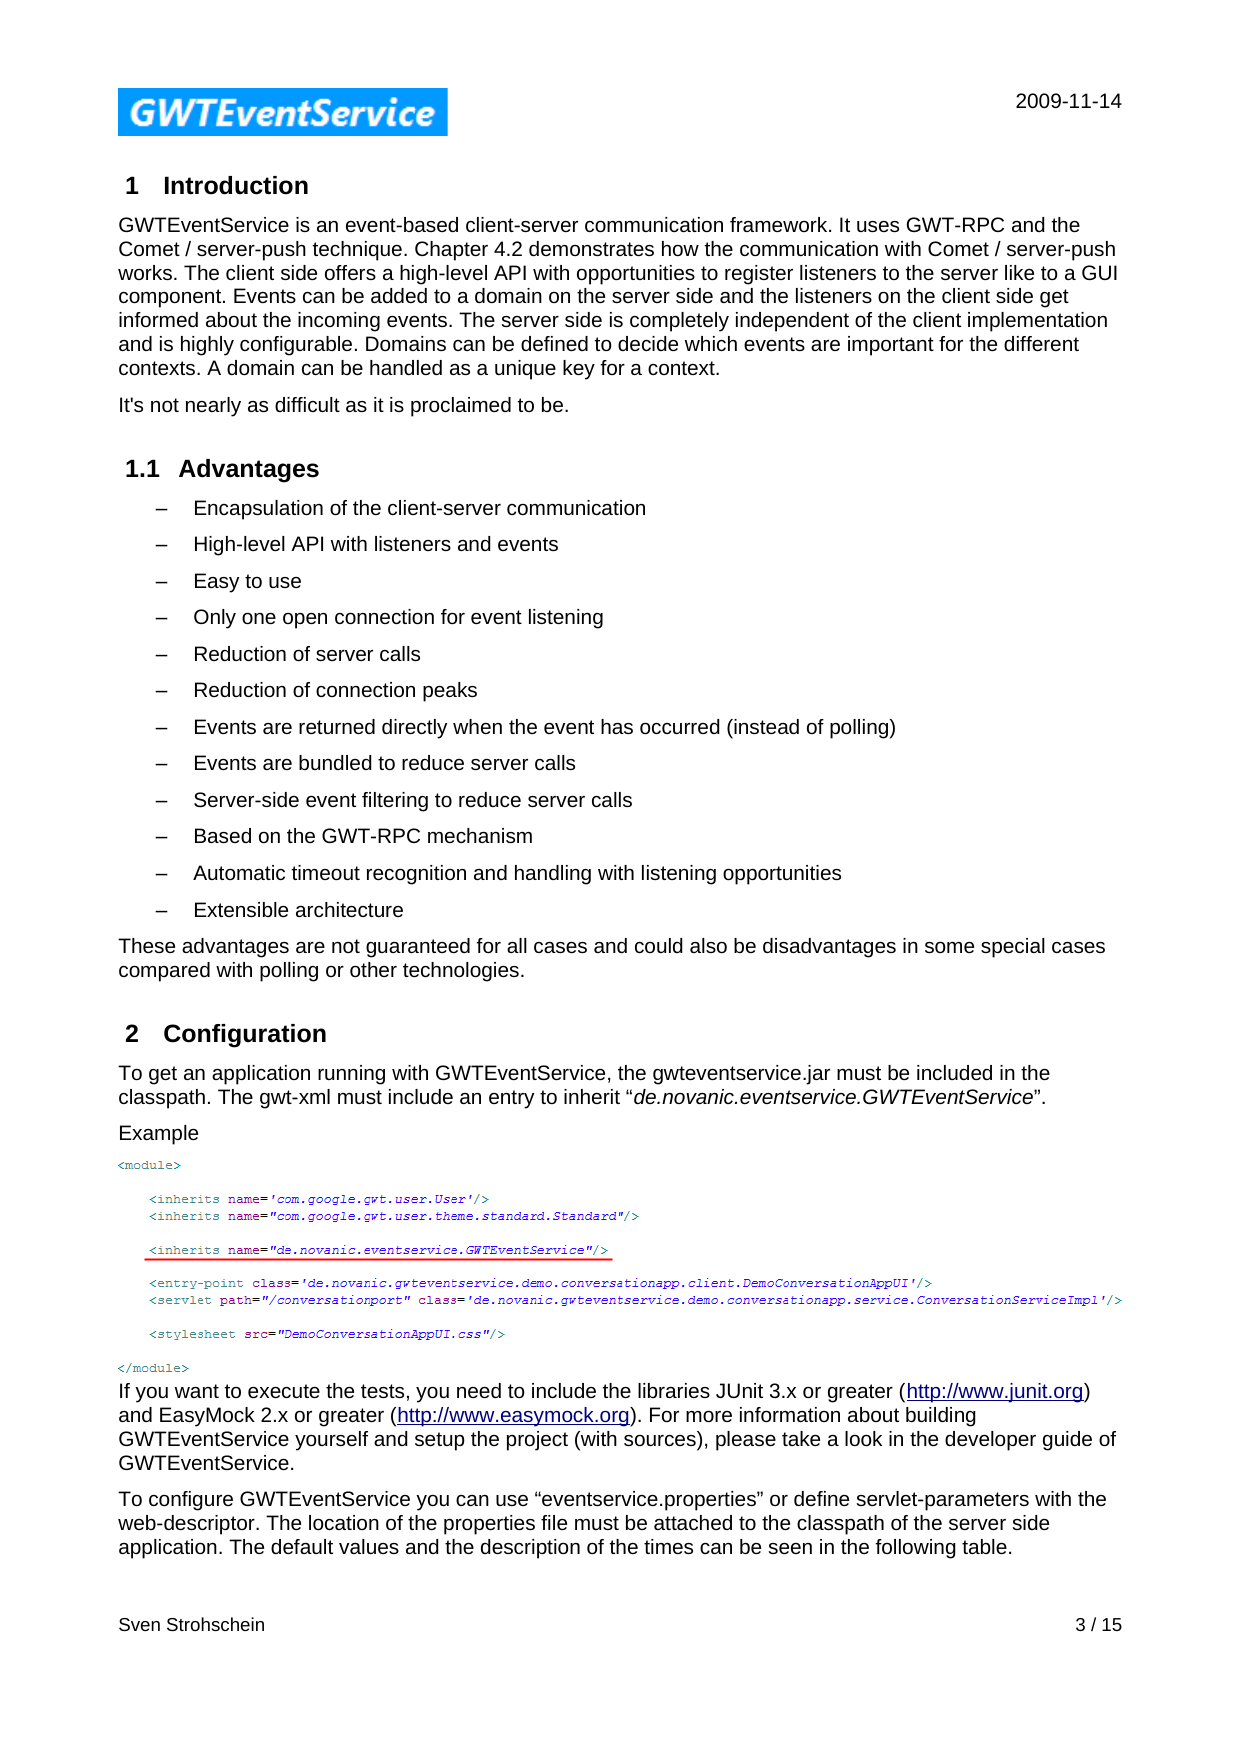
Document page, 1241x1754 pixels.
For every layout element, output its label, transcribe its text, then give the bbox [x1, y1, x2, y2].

list High-level API with listeners and events [156, 532, 1122, 556]
list Encapsulation of the client-server communication [156, 495, 1122, 519]
list Easy to use [156, 568, 1122, 592]
list Reduction of connection peaks [156, 678, 1122, 702]
text To configure GWTEventService you can use “eventservice.properties” or define servlet-parameters with the web-descriptor. The location of the properties file must be attached to the classpath of the server side application. The default values and the description of the times can be seen in the following table. [118, 1487, 1122, 1559]
text These advantages are not guaranteed for all cases and could also be disadvantages in some special cases compared with polling or other technologies. [118, 934, 1122, 982]
list Events are bundled to reduce server calls [156, 751, 1122, 775]
text Example [118, 1121, 1122, 1145]
text GWTEventService is an event-based client-server communication framework. It uses GWT-RPC and the Comet / server-push technique. Chapter 4.2 demonstrates how the communication with Comet / server-push works. The client side offers a high-level API with opportunities to register listeners to the server like to a GUI component. Events can be added to a domain on the server side and the listeners on the client side get informed about the incoming events. The server side is completely independent of the client implementation and is highly configurable. Domains can be defined to decide which events are important for the different contexts. A domain can be handled as a unique key for a context. [118, 212, 1122, 380]
list Server-side event filtering to reduce server calls [156, 788, 1122, 812]
text It's not nearly as difficult as it is proclaimed to be. [118, 393, 1122, 417]
subtitle Introduction [118, 171, 1122, 200]
list Extensible architecture [156, 897, 1122, 922]
list Events are returned directly when the event has occurred (instead of polling) [156, 715, 1122, 739]
picture [118, 88, 448, 136]
text If you want to execute the tests, you need to include the libraries JUnit 3.x or greater (http://www.junit.org) and EasyMock 2.x or greater (http://www.easymock.org). For more information about building GWTEventService yourself and setup the project (with sources), please take a look in the developer guide of GWTEventService. [118, 1379, 1122, 1474]
list Reduction of server calls [156, 642, 1122, 666]
list Only one open connection for event listening [156, 605, 1122, 629]
list Automatic timeout recognition and handling with listening opportunities [156, 861, 1122, 885]
subtitle Advantages [118, 454, 1122, 483]
list Based on the GWT-RPC mechanism [156, 824, 1122, 848]
subtitle Configuration [118, 1019, 1122, 1048]
text To get an application running with GWTEventService, the gwteventservice.jar must be included in the classpath. The gwt-xml must include an entry to inherit “de.novanic.eventservice.GWTEventService”. [118, 1061, 1122, 1109]
picture [118, 1157, 1123, 1379]
